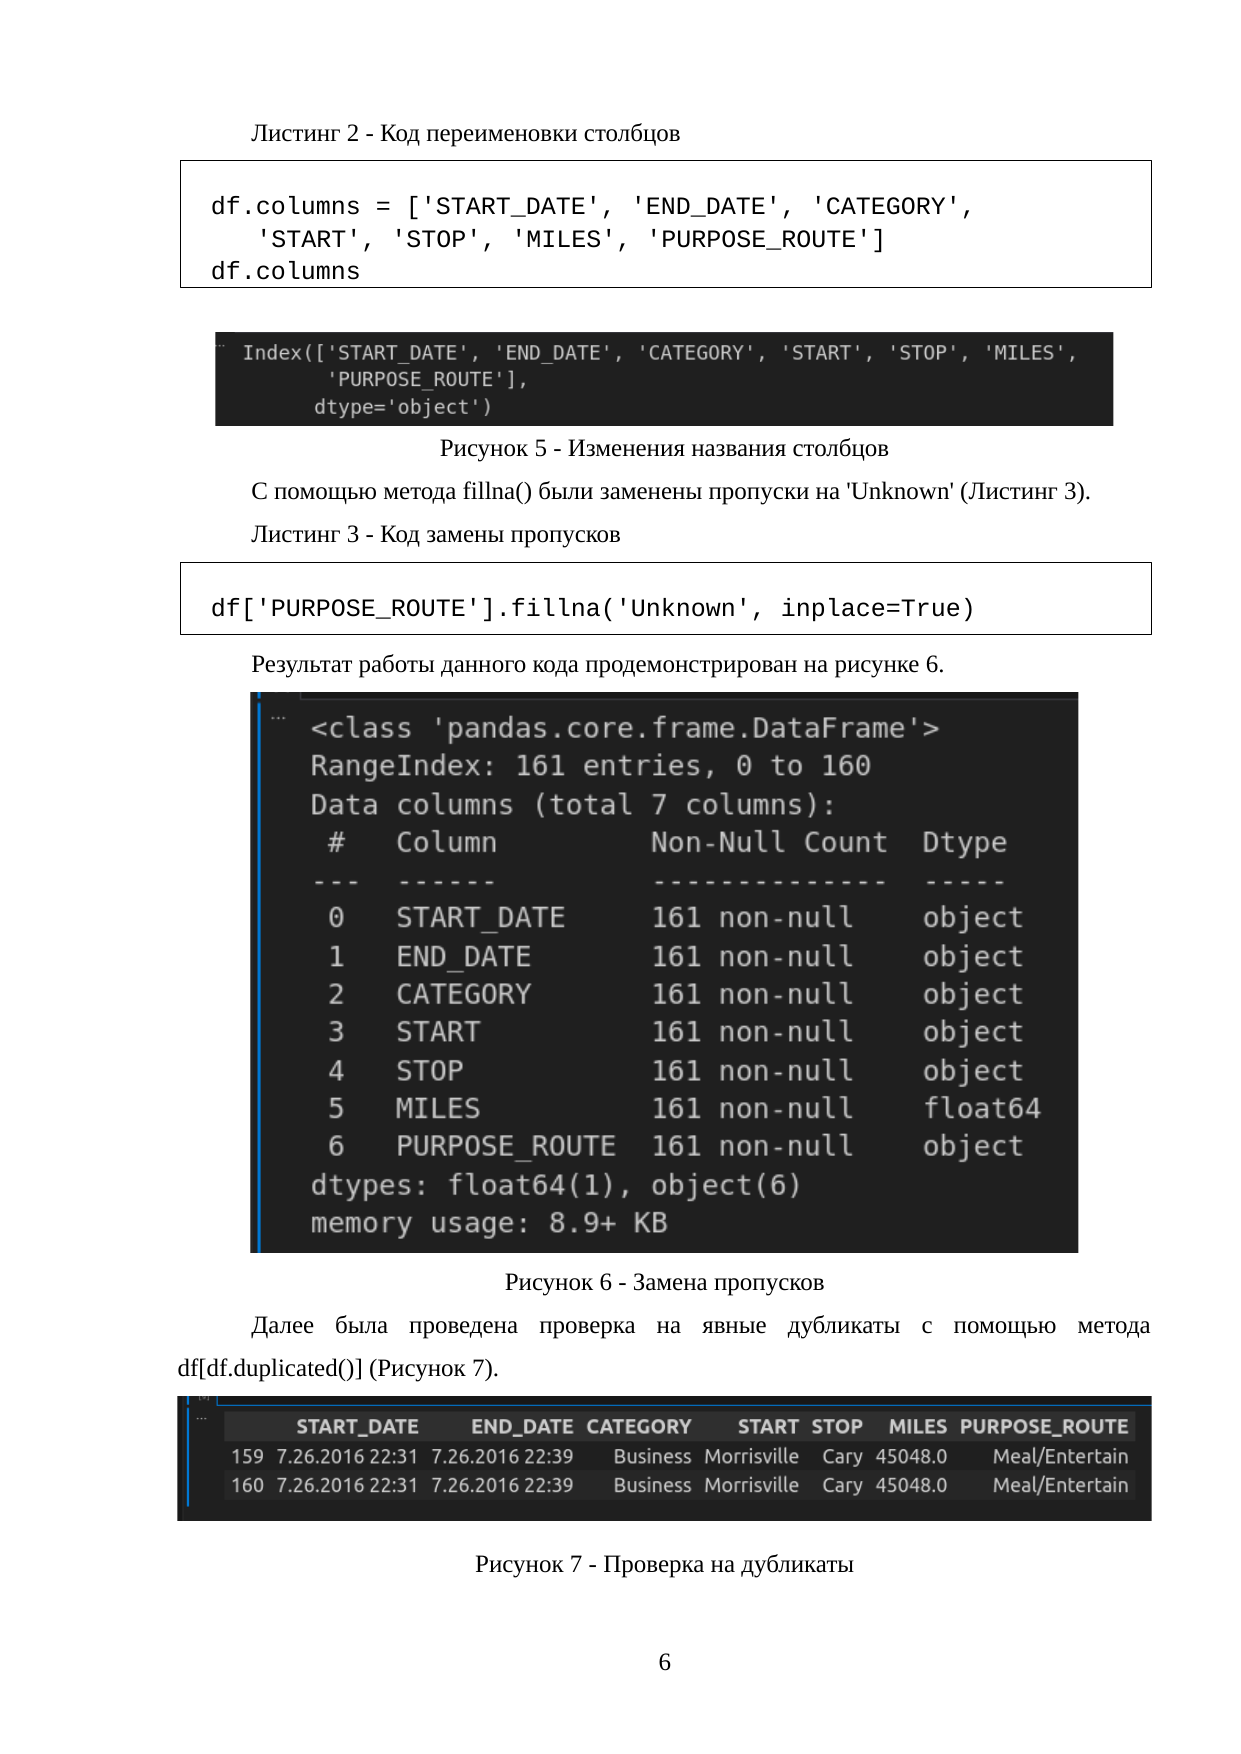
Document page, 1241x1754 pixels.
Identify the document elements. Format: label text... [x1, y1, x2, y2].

text Рисунок 6 - Замена пропусков [177, 735, 1152, 1296]
text С помощью метода fillna() были заменены пропуски на 'Unknown' (Листинг 3). [177, 476, 1152, 505]
text Рисунок 7 - Проверка на дубликаты [177, 1521, 1152, 1578]
picture [250, 692, 1079, 1253]
text Листинг 2 - Код переименовки столбцов [177, 118, 1152, 147]
text Результат работы данного кода продемонстрирован на рисунке 6. [177, 649, 1152, 678]
picture [177, 1396, 1152, 1521]
text Рисунок 5 - Изменения названия столбцов [177, 333, 1152, 462]
text Далее была проведена проверка на явные дубликаты с помощью метода df[df.duplicated()] (Рисунок 7). [177, 1310, 1152, 1382]
text Листинг 3 - Код замены пропусков [177, 519, 1152, 548]
picture [215, 332, 1114, 426]
